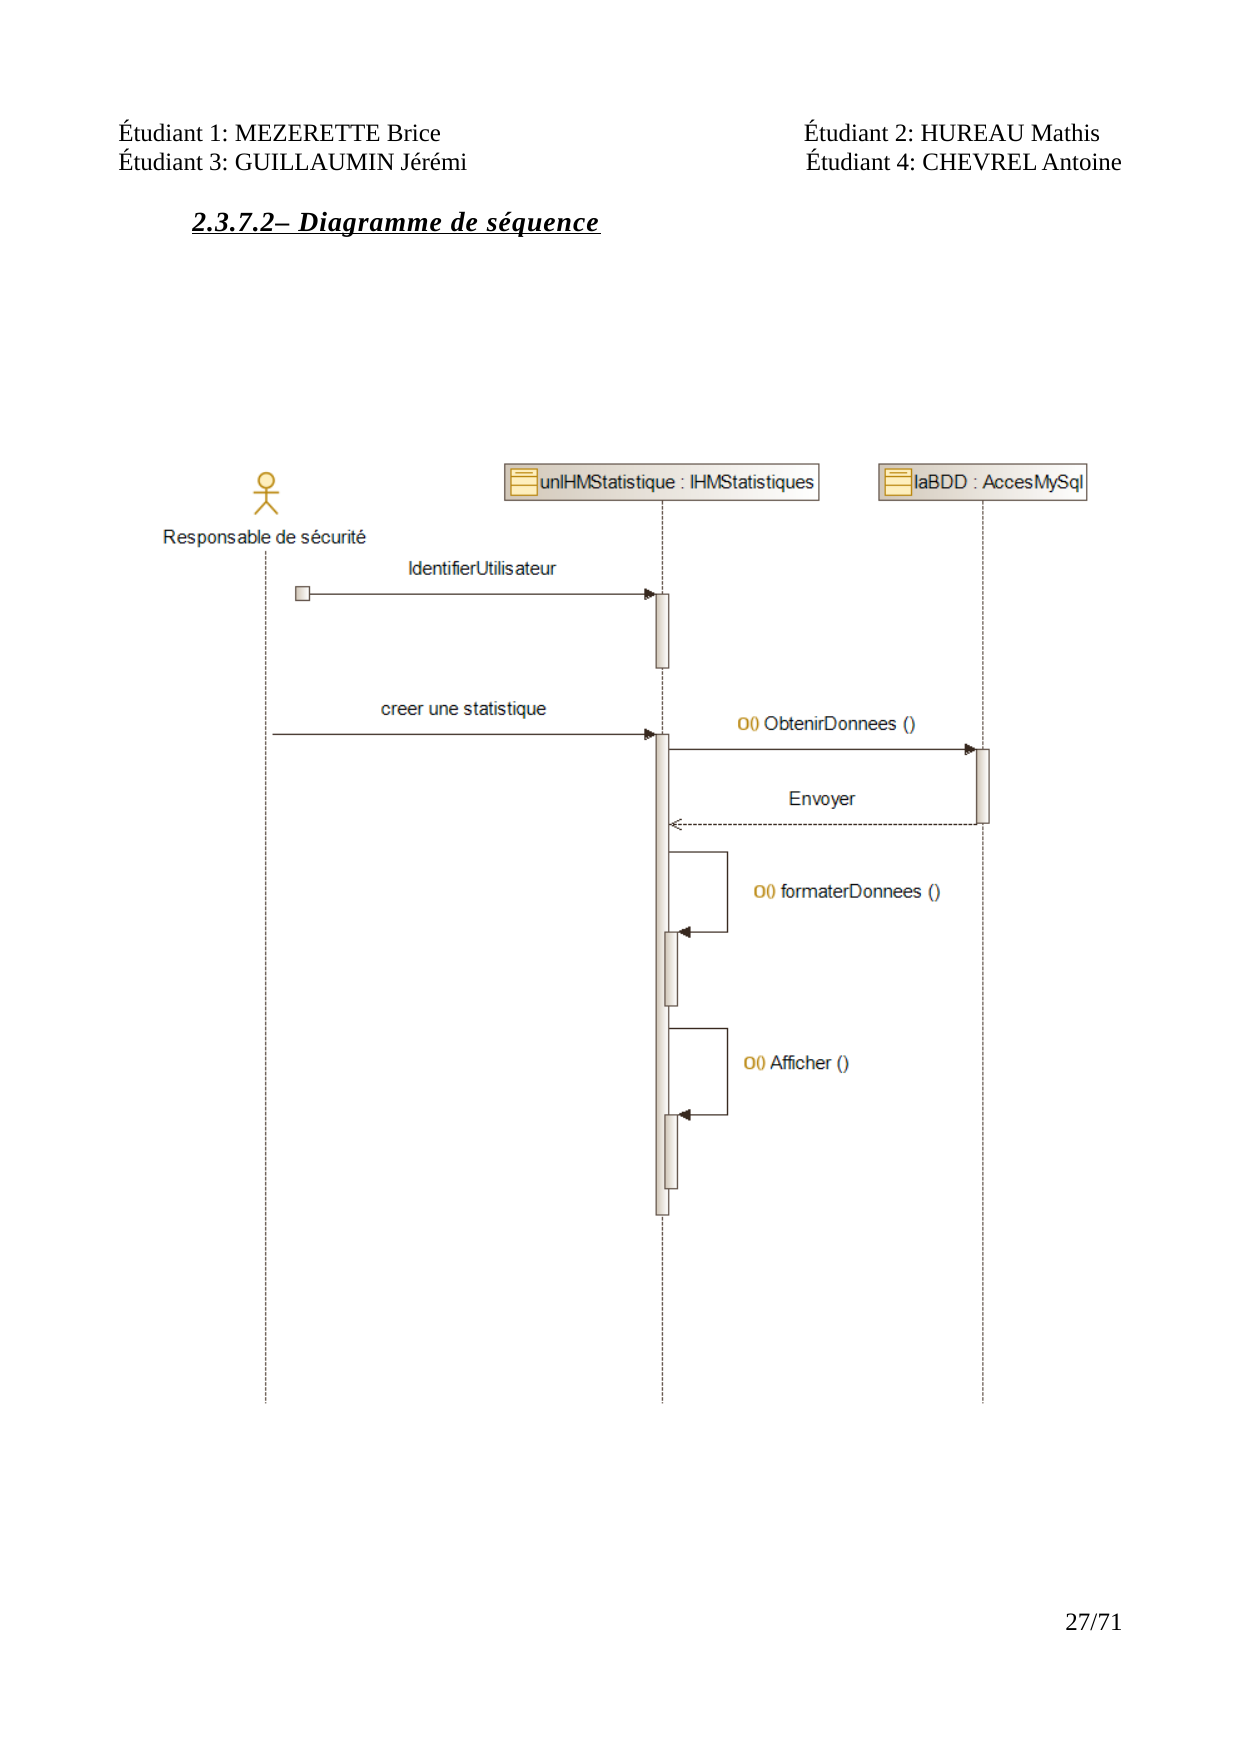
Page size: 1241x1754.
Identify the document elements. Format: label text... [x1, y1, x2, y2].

picture [140, 452, 1100, 1416]
subtitle 2.3.7.2– Diagramme de séquence [118, 205, 1122, 237]
